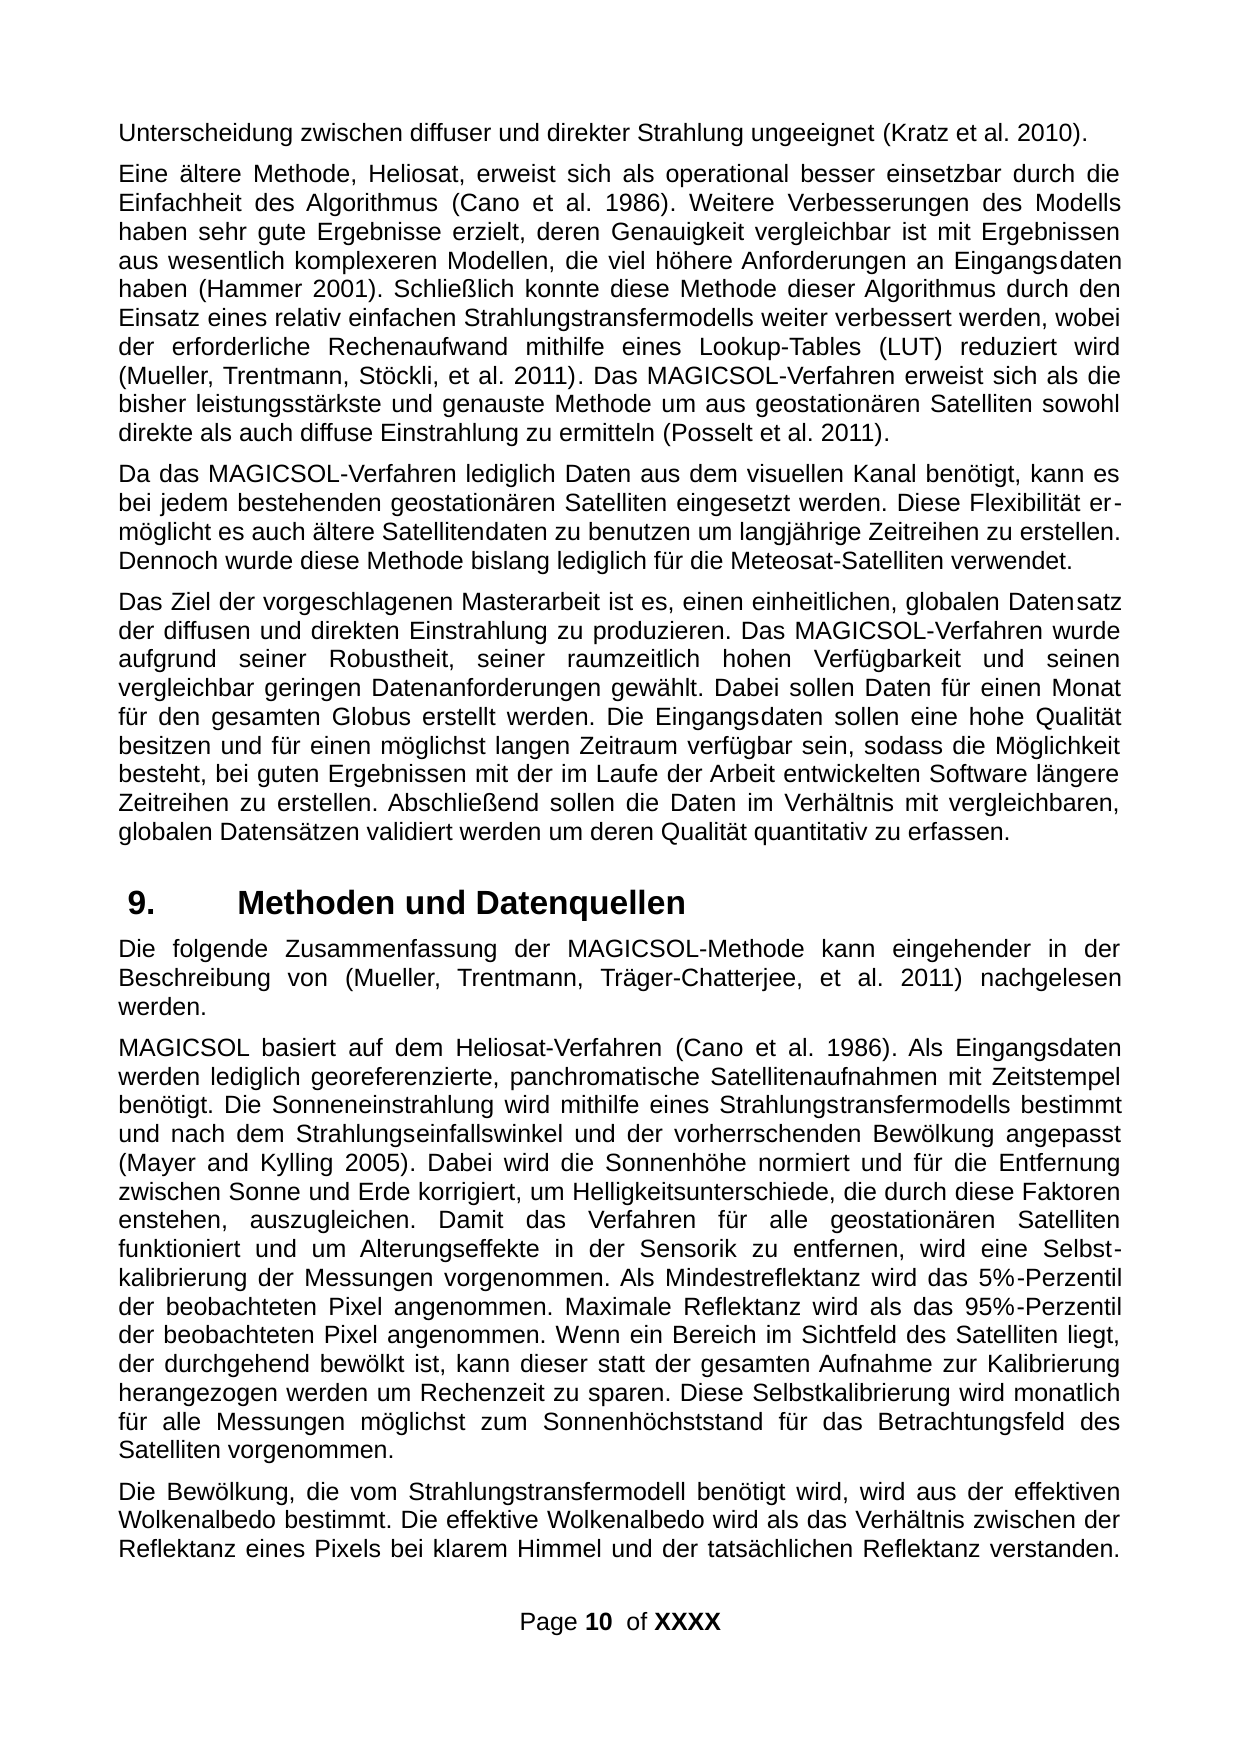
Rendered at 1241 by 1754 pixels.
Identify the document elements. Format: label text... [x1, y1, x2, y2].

subtitle Methoden und Datenquellen [118, 883, 1122, 922]
text Die Bewölkung, die vom Strahlungstransfermodell benötigt wird, wird aus der effektiven Wolkenalbedo bestimmt. Die effektive Wolkenalbedo wird als das Verhältnis zwischen der Reflektanz eines Pixels bei klarem Himmel und der tatsächlichen Reflektanz verstanden. [118, 1477, 1122, 1563]
text Da das MAGICSOL-Verfahren lediglich Daten aus dem visuellen Kanal benötigt, kann es bei jedem bestehenden geostationären Satelliten eingesetzt werden. Diese Flexibilität er­möglicht es auch ältere Satelliten­daten zu benutzen um langjährige Zeitreihen zu erstellen. Dennoch wurde diese Methode bislang lediglich für die Meteosat-Satelliten verwendet. [118, 459, 1122, 574]
text Das Ziel der vorgeschlagenen Masterarbeit ist es, einen einheitlichen, globalen Daten­satz der diffusen und direkten Einstrahlung zu produzieren. Das MAGICSOL-Verfahren wurde aufgrund seiner Robustheit, seiner raumzeitlich hohen Verfügbarkeit und seinen vergleichbar geringen Daten­anforderungen gewählt. Dabei sollen Daten für einen Monat für den gesamten Globus erstellt werden. Die Eingangs­daten sollen eine hohe Qualität besitzen und für einen möglichst langen Zeitraum verfügbar sein, sodass die Möglichkeit besteht, bei guten Ergebnissen mit der im Laufe der Arbeit entwickelten Software längere Zeitreihen zu erstellen. Abschließend sollen die Daten im Verhältnis mit vergleichbaren, globalen Datensätzen validiert werden um deren Qualität quantitativ zu erfassen. [118, 587, 1122, 846]
text Eine ältere Methode, Heliosat, erweist sich als operational besser einsetzbar durch die Einfachheit des Algorithmus (Cano et al. 1986). Weitere Verbesserungen des Modells haben sehr gute Ergebnisse erzielt, deren Genauigkeit vergleichbar ist mit Ergebnissen aus wesentlich komplexeren Modellen, die viel höhere Anforderungen an Eingangs­daten haben (Hammer 2001). Schließlich konnte diese Methode dieser Algorithmus durch den Einsatz eines relativ einfachen Strahlungstransfermodells weiter verbessert werden, wobei der erforderliche Rechenaufwand mithilfe eines Lookup-Tables (LUT) reduziert wird (Mueller, Trentmann, Stöckli, et al. 2011). Das MAGICSOL-Verfahren erweist sich als die bisher leistungsstärkste und genauste Methode um aus geostationären Satelliten sowohl direkte als auch diffuse Einstrahlung zu ermitteln (Posselt et al. 2011). [118, 159, 1122, 447]
text Die folgende Zusammenfassung der MAGICSOL-Methode kann eingehender in der Beschreibung von (Mueller, Trentmann, Träger-Chatterjee, et al. 2011) nachgelesen werden. [118, 934, 1122, 1021]
text Unter­scheidung zwischen diffuser und direkter Strahlung ungeeignet (Kratz et al. 2010). [118, 118, 1122, 147]
text MAGICSOL basiert auf dem Heliosat-Verfahren (Cano et al. 1986). Als Eingangsdaten werden lediglich georeferenzierte, panchromatische Satellitenaufnahmen mit Zeitstempel benötigt. Die Sonnen­einstrahlung wird mithilfe eines Strahlungs­transfer­modells bestimmt und nach dem Strahlungs­einfalls­winkel und der vorherrschenden Bewölkung angepasst (Mayer and Kylling 2005). Dabei wird die Sonnenhöhe normiert und für die Entfernung zwischen Sonne und Erde korrigiert, um Helligkeitsunterschiede, die durch diese Faktoren enstehen, auszugleichen. Damit das Verfahren für alle geostationären Satelliten funktioniert und um Alterungseffekte in der Sensorik zu entfernen, wird eine Selbst­kalibrierung der Messungen vorgenommen. Als Mindestreflektanz wird das 5%‑Perzentil der beobachteten Pixel angenommen. Maximale Reflektanz wird als das 95%‑Perzentil der beobachteten Pixel angenommen. Wenn ein Bereich im Sichtfeld des Satelliten liegt, der durchgehend bewölkt ist, kann dieser statt der gesamten Aufnahme zur Kalibrierung herangezogen werden um Rechenzeit zu sparen. Diese Selbstkalibrierung wird monatlich für alle Messungen möglichst zum Sonnenhöchststand für das Betrachtungsfeld des Satelliten vorgenommen. [118, 1033, 1122, 1464]
